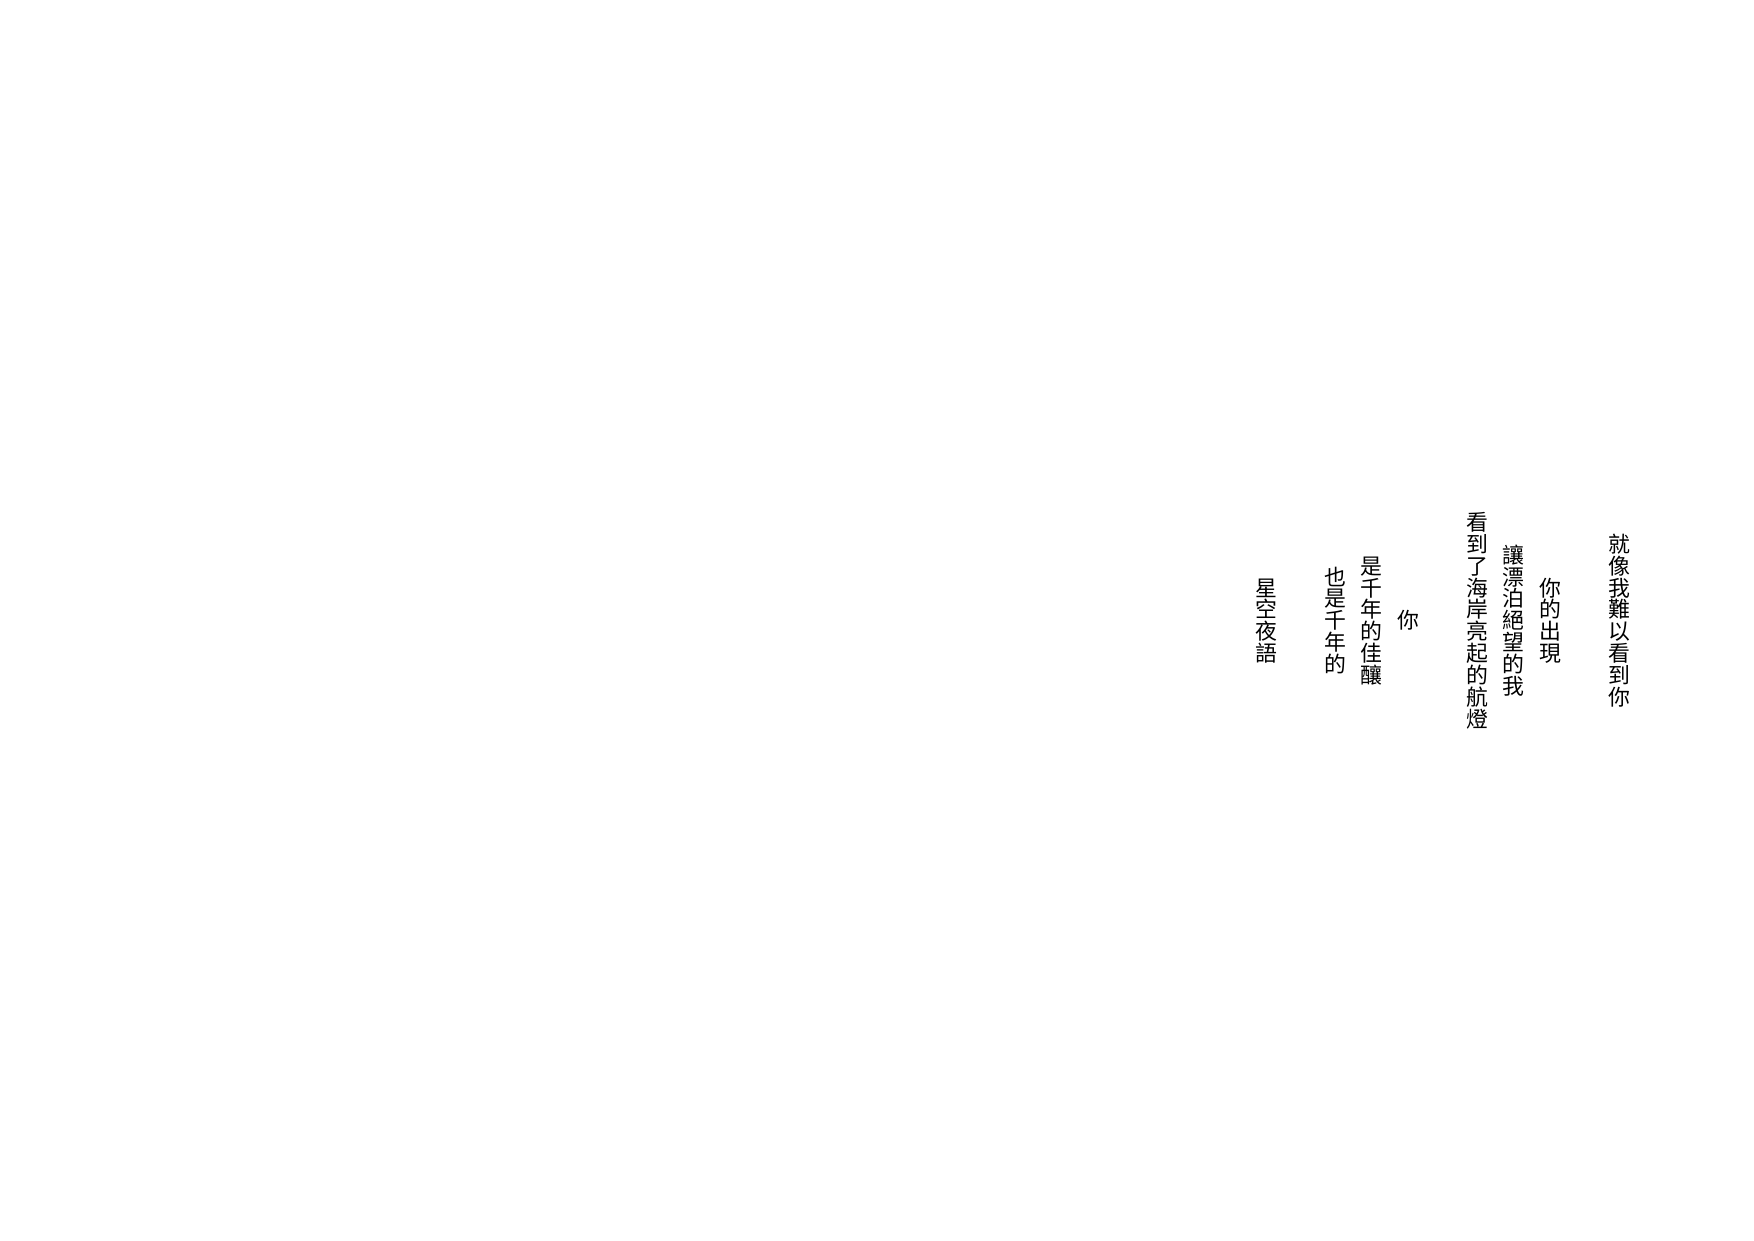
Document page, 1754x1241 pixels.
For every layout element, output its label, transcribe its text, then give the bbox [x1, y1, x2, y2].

text 你的出現 [1534, 118, 1566, 1122]
text 是千年的佳釀 [1356, 118, 1388, 1122]
text 星空夜語 [1250, 118, 1282, 1122]
text 讓漂泊絕望的我 [1498, 118, 1530, 1122]
text 你 [1392, 118, 1424, 1122]
text 看到了海岸亮起的航燈 [1462, 118, 1493, 1122]
text 也是千年的 [1319, 118, 1351, 1122]
text 就像我難以看到你 [1604, 118, 1635, 1122]
